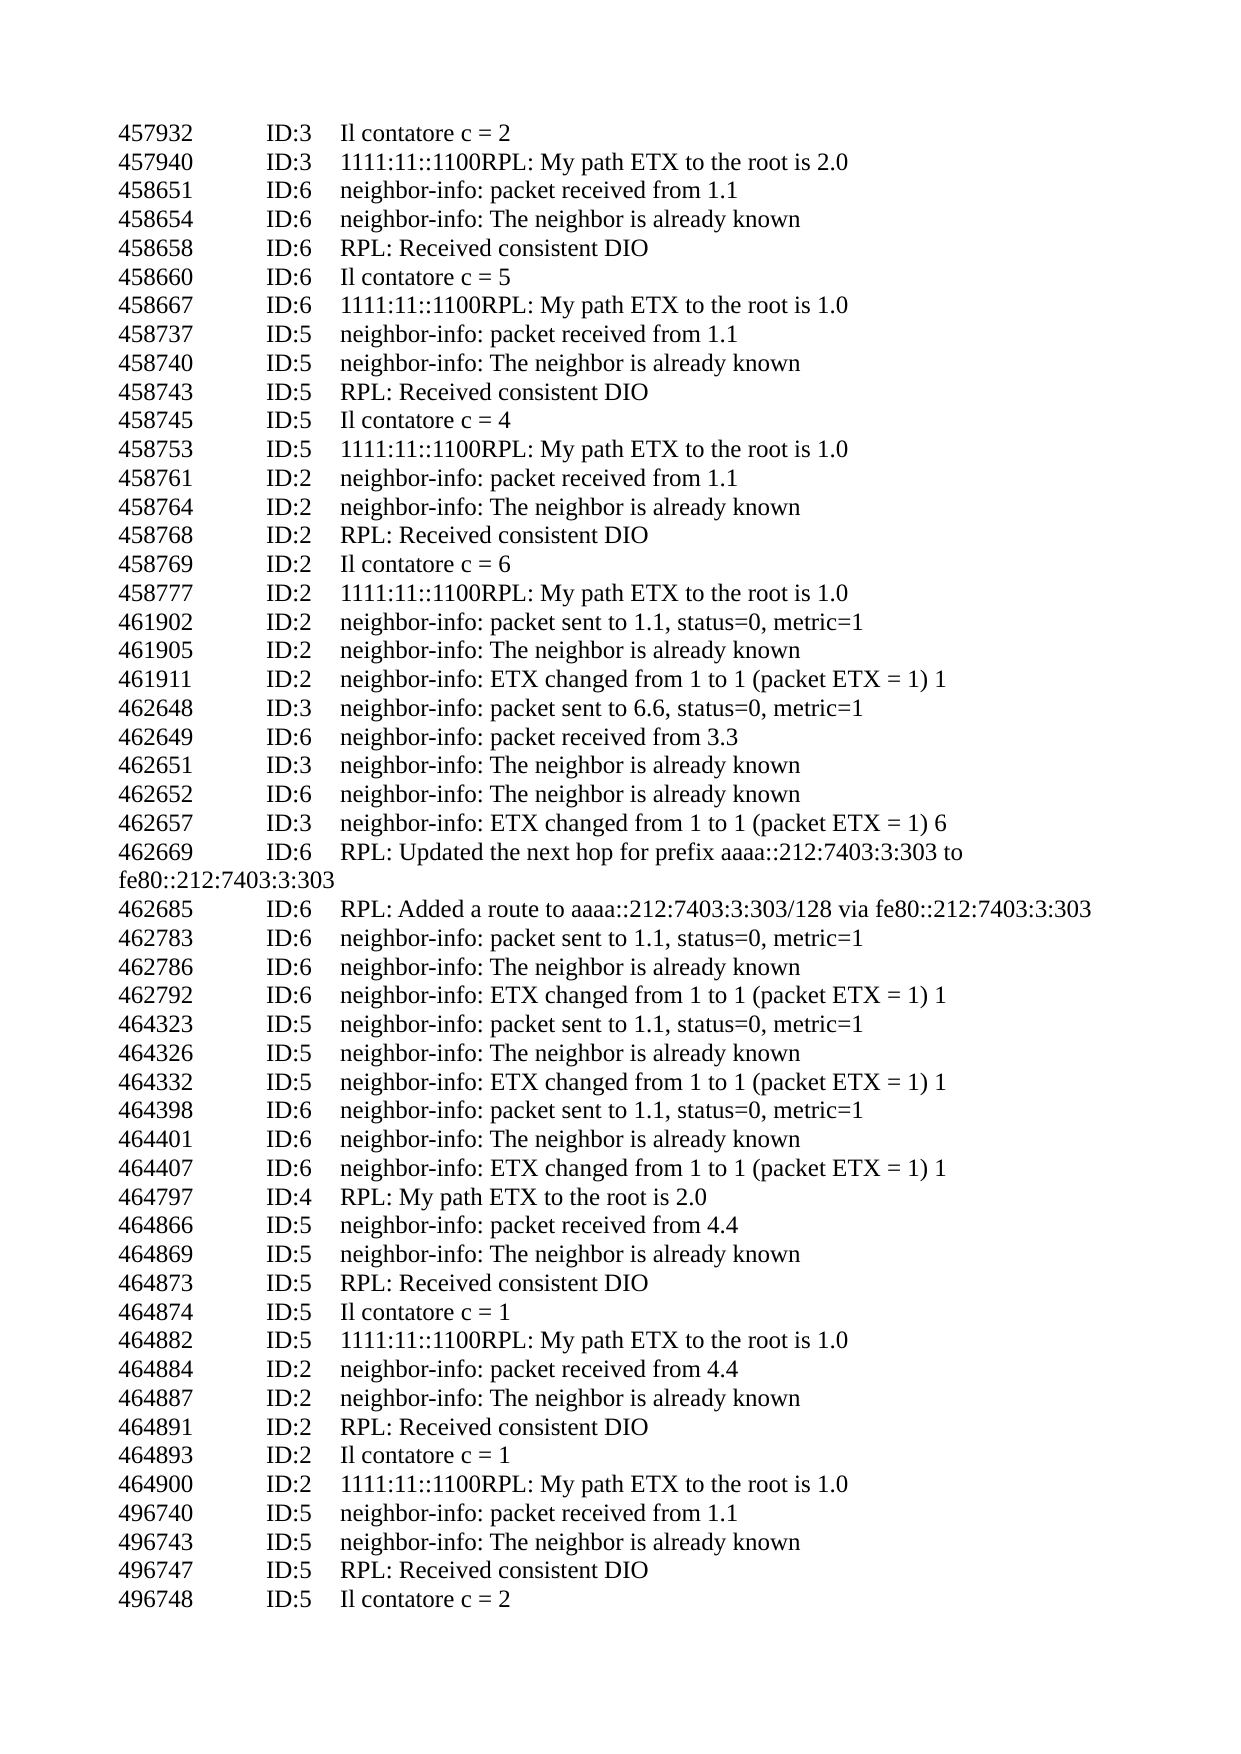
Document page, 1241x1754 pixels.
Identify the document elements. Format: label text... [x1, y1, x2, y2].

text 458768 ID:2 RPL: Received consistent DIO [118, 521, 1122, 549]
text 457932 ID:3 Il contatore c = 2 [118, 118, 1122, 147]
text 496740 ID:5 neighbor-info: packet received from 1.1 [118, 1498, 1122, 1527]
text 458740 ID:5 neighbor-info: The neighbor is already known [118, 348, 1122, 377]
text 458764 ID:2 neighbor-info: The neighbor is already known [118, 492, 1122, 521]
text 462649 ID:6 neighbor-info: packet received from 3.3 [118, 722, 1122, 751]
text 462657 ID:3 neighbor-info: ETX changed from 1 to 1 (packet ETX = 1) 6 [118, 808, 1122, 837]
text 464873 ID:5 RPL: Received consistent DIO [118, 1268, 1122, 1297]
text 464332 ID:5 neighbor-info: ETX changed from 1 to 1 (packet ETX = 1) 1 [118, 1067, 1122, 1096]
text 464866 ID:5 neighbor-info: packet received from 4.4 [118, 1211, 1122, 1239]
text 464887 ID:2 neighbor-info: The neighbor is already known [118, 1383, 1122, 1412]
text 464398 ID:6 neighbor-info: packet sent to 1.1, status=0, metric=1 [118, 1096, 1122, 1124]
text 464884 ID:2 neighbor-info: packet received from 4.4 [118, 1354, 1122, 1383]
text 458654 ID:6 neighbor-info: The neighbor is already known [118, 204, 1122, 233]
text 461905 ID:2 neighbor-info: The neighbor is already known [118, 636, 1122, 664]
text 462652 ID:6 neighbor-info: The neighbor is already known [118, 779, 1122, 808]
text 458769 ID:2 Il contatore c = 6 [118, 549, 1122, 578]
text 464323 ID:5 neighbor-info: packet sent to 1.1, status=0, metric=1 [118, 1009, 1122, 1038]
text 458658 ID:6 RPL: Received consistent DIO [118, 233, 1122, 262]
text 462792 ID:6 neighbor-info: ETX changed from 1 to 1 (packet ETX = 1) 1 [118, 981, 1122, 1009]
text 462651 ID:3 neighbor-info: The neighbor is already known [118, 751, 1122, 779]
text 464407 ID:6 neighbor-info: ETX changed from 1 to 1 (packet ETX = 1) 1 [118, 1153, 1122, 1182]
text 464900 ID:2 1111:11::1100RPL: My path ETX to the root is 1.0 [118, 1469, 1122, 1498]
text 458660 ID:6 Il contatore c = 5 [118, 262, 1122, 291]
text 496747 ID:5 RPL: Received consistent DIO [118, 1556, 1122, 1584]
text 462786 ID:6 neighbor-info: The neighbor is already known [118, 952, 1122, 981]
text 464882 ID:5 1111:11::1100RPL: My path ETX to the root is 1.0 [118, 1326, 1122, 1354]
text 462669 ID:6 RPL: Updated the next hop for prefix aaaa::212:7403:3:303 to fe80::212:7403:3:303 [118, 837, 1122, 894]
text 458753 ID:5 1111:11::1100RPL: My path ETX to the root is 1.0 [118, 434, 1122, 463]
text 464401 ID:6 neighbor-info: The neighbor is already known [118, 1124, 1122, 1153]
text 458777 ID:2 1111:11::1100RPL: My path ETX to the root is 1.0 [118, 578, 1122, 607]
text 496743 ID:5 neighbor-info: The neighbor is already known [118, 1527, 1122, 1556]
text 458737 ID:5 neighbor-info: packet received from 1.1 [118, 319, 1122, 348]
text 464874 ID:5 Il contatore c = 1 [118, 1297, 1122, 1326]
text 464326 ID:5 neighbor-info: The neighbor is already known [118, 1038, 1122, 1067]
text 457940 ID:3 1111:11::1100RPL: My path ETX to the root is 2.0 [118, 147, 1122, 176]
text 458667 ID:6 1111:11::1100RPL: My path ETX to the root is 1.0 [118, 291, 1122, 319]
text 461911 ID:2 neighbor-info: ETX changed from 1 to 1 (packet ETX = 1) 1 [118, 664, 1122, 693]
text 458743 ID:5 RPL: Received consistent DIO [118, 377, 1122, 406]
text 458745 ID:5 Il contatore c = 4 [118, 406, 1122, 434]
text 462648 ID:3 neighbor-info: packet sent to 6.6, status=0, metric=1 [118, 693, 1122, 722]
text 458761 ID:2 neighbor-info: packet received from 1.1 [118, 463, 1122, 492]
text 462783 ID:6 neighbor-info: packet sent to 1.1, status=0, metric=1 [118, 923, 1122, 952]
text 464893 ID:2 Il contatore c = 1 [118, 1441, 1122, 1469]
text 461902 ID:2 neighbor-info: packet sent to 1.1, status=0, metric=1 [118, 607, 1122, 636]
text 464797 ID:4 RPL: My path ETX to the root is 2.0 [118, 1182, 1122, 1211]
text 496748 ID:5 Il contatore c = 2 [118, 1584, 1122, 1613]
text 464891 ID:2 RPL: Received consistent DIO [118, 1412, 1122, 1441]
text 458651 ID:6 neighbor-info: packet received from 1.1 [118, 176, 1122, 204]
text 464869 ID:5 neighbor-info: The neighbor is already known [118, 1239, 1122, 1268]
text 462685 ID:6 RPL: Added a route to aaaa::212:7403:3:303/128 via fe80::212:7403:3:303 [118, 894, 1122, 923]
